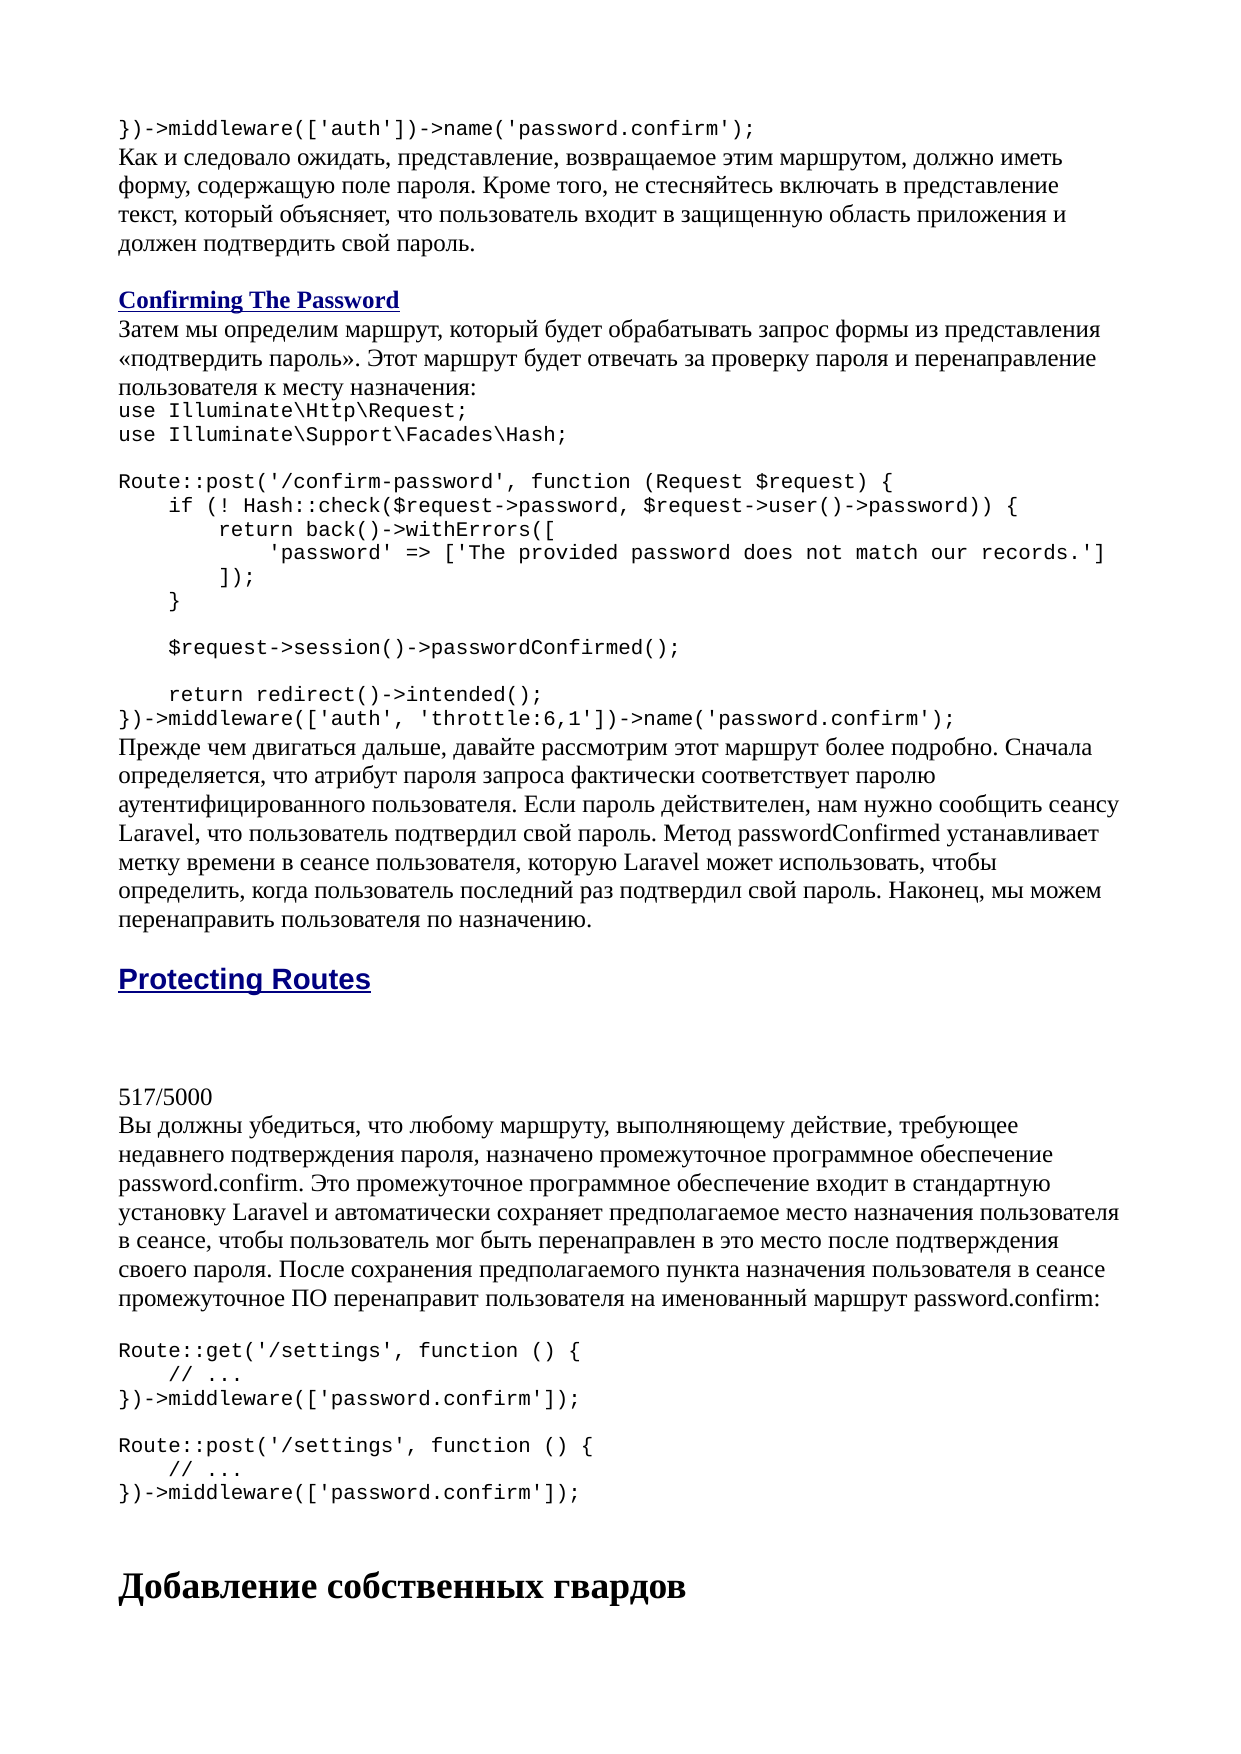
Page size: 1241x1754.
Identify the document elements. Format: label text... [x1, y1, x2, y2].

text Вы должны убедиться, что любому маршруту, выполняющему действие, требующее недавнего подтверждения пароля, назначено промежуточное программное обеспечение password.confirm. Это промежуточное программное обеспечение входит в стандартную установку Laravel и автоматически сохраняет предполагаемое место назначения пользователя в сеансе, чтобы пользователь мог быть перенаправлен в это место после подтверждения своего пароля. После сохранения предполагаемого пункта назначения пользователя в сеансе промежуточное ПО перенаправит пользователя на именованный маршрут password.confirm: [118, 1110, 1122, 1312]
subtitle Confirming The Password [118, 286, 1122, 314]
text use Illuminate\Support\Facades\Hash; [118, 424, 1122, 448]
text ]); [118, 566, 1122, 590]
text })->middleware(['auth'])->name('password.confirm'); [118, 118, 1122, 142]
text } [118, 590, 1122, 613]
text })->middleware(['password.confirm']); [118, 1482, 1122, 1506]
text return redirect()->intended(); [118, 684, 1122, 708]
text Route::post('/settings', function () { [118, 1435, 1122, 1458]
text use Illuminate\Http\Request; [118, 401, 1122, 424]
text Как и следовало ожидать, представление, возвращаемое этим маршрутом, должно иметь форму, содержащую поле пароля. Кроме того, не стесняйтесь включать в представление текст, который объясняет, что пользователь входит в защищенную область приложения и должен подтвердить свой пароль. [118, 142, 1122, 257]
text return back()->withErrors([ [118, 519, 1122, 542]
text Route::get('/settings', function () { [118, 1340, 1122, 1364]
text if (! Hash::check($request->password, $request->user()->password)) { [118, 495, 1122, 519]
text // ... [118, 1364, 1122, 1388]
text })->middleware(['password.confirm']); [118, 1388, 1122, 1411]
subtitle Добавление собственных гвардов [118, 1563, 1122, 1606]
text Прежде чем двигаться дальше, давайте рассмотрим этот маршрут более подробно. Сначала определяется, что атрибут пароля запроса фактически соответствует паролю аутентифицированного пользователя. Если пароль действителен, нам нужно сообщить сеансу Laravel, что пользователь подтвердил свой пароль. Метод passwordConfirmed устанавливает метку времени в сеансе пользователя, которую Laravel может использовать, чтобы определить, когда пользователь последний раз подтвердил свой пароль. Наконец, мы можем перенаправить пользователя по назначению. [118, 732, 1122, 933]
text $request->session()->passwordConfirmed(); [118, 637, 1122, 661]
subtitle Protecting Routes [118, 962, 1122, 995]
text Route::post('/confirm-password', function (Request $request) { [118, 471, 1122, 495]
text 'password' => ['The provided password does not match our records.'] [118, 542, 1122, 566]
text })->middleware(['auth', 'throttle:6,1'])->name('password.confirm'); [118, 708, 1122, 732]
text Затем мы определим маршрут, который будет обрабатывать запрос формы из представления «подтвердить пароль». Этот маршрут будет отвечать за проверку пароля и перенаправление пользователя к месту назначения: [118, 314, 1122, 401]
text 517/5000 [118, 1082, 1122, 1110]
text // ... [118, 1458, 1122, 1482]
